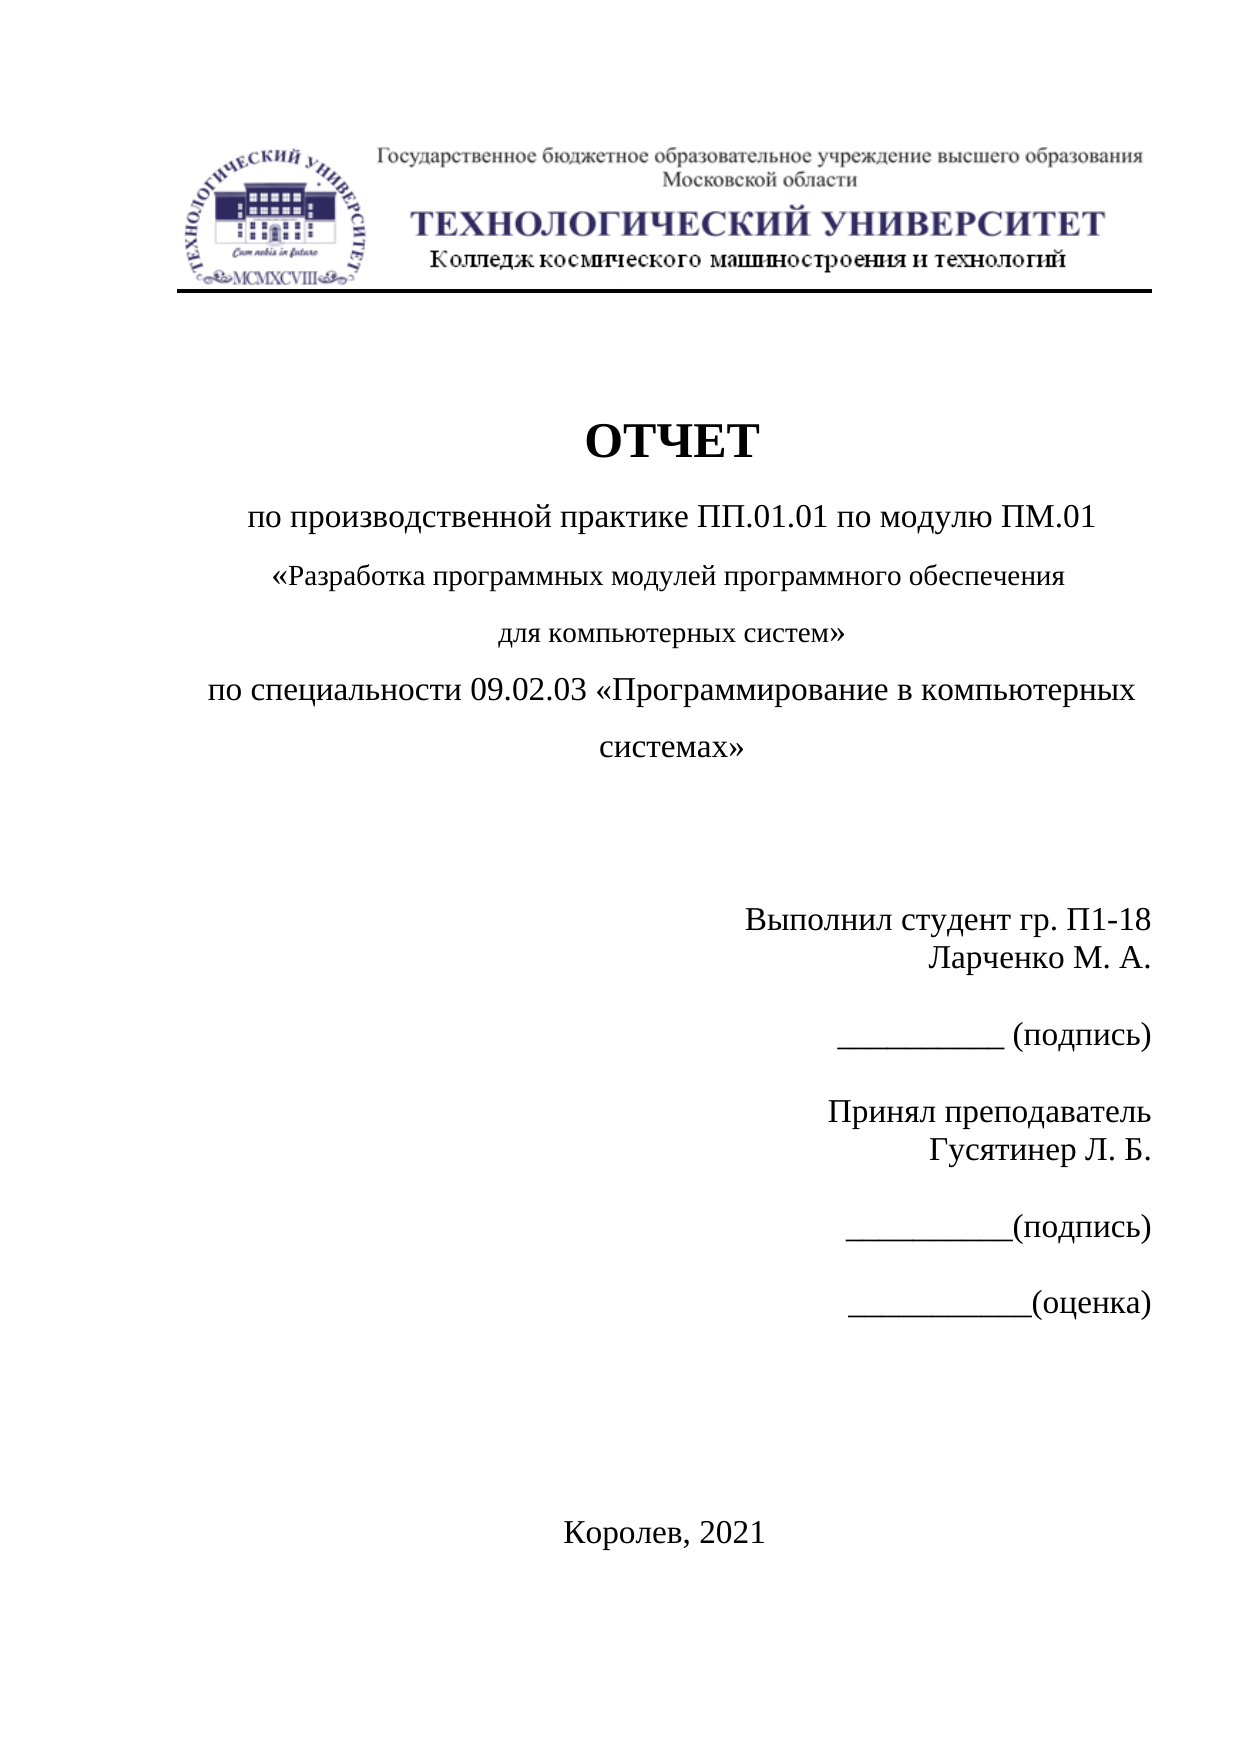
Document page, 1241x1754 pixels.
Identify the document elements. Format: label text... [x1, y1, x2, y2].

text Принял преподаватель [177, 1091, 1152, 1129]
text Гусятинер Л. Б. [177, 1129, 1152, 1167]
text по специальности 09.02.03 «Программирование в компьютерных системах» [177, 669, 1167, 765]
text __________ (подпись) [177, 1014, 1152, 1052]
text ___________(оценка) [177, 1282, 1152, 1321]
text ОТЧЕТ [177, 410, 1167, 468]
text Королев, 2021 [177, 1512, 1152, 1551]
text по производственной практике ПП.01.01 по модулю ПМ.01 «Разработка программных модулей программного обеспечения для компьютерных систем» [177, 497, 1167, 650]
text Выполнил студент гр. П1-18 [177, 899, 1152, 937]
picture [177, 146, 1151, 289]
text Ларченко М. А. [177, 937, 1152, 976]
text __________(подпись) [177, 1206, 1152, 1244]
